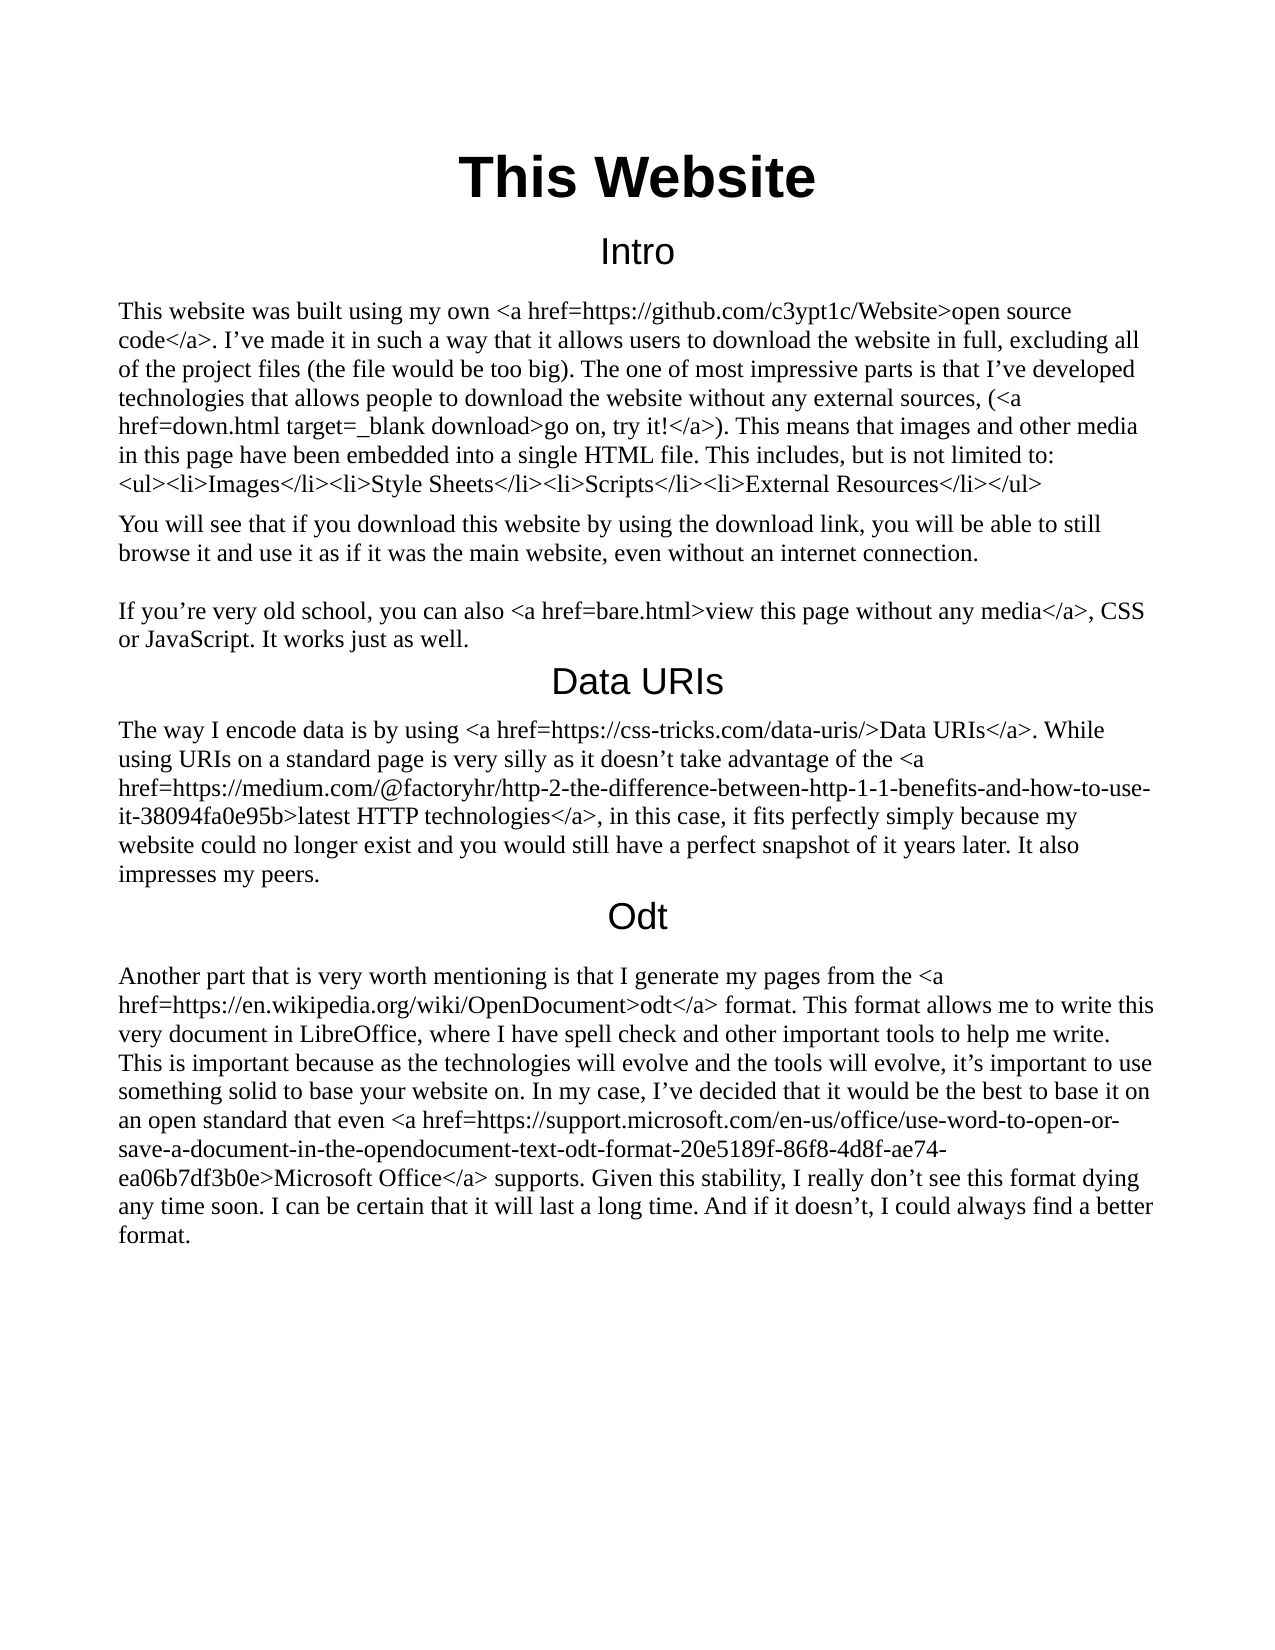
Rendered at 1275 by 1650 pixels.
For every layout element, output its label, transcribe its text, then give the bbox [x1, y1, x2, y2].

subtitle Odt [118, 894, 1157, 937]
subtitle Data URIs [118, 659, 1157, 703]
text The way I encode data is by using <a href=https://css-tricks.com/data-uris/>Data URIs</a>. While using URIs on a standard page is very silly as it doesn’t take advantage of the <a href=https://medium.com/@factoryhr/http-2-the-difference-between-http-1-1-benefits-and-how-to-use-it-38094fa0e95b>latest HTTP technologies</a>, in this case, it fits perfectly simply because my website could no longer exist and you would still have a perfect snapshot of it years later. It also impresses my peers. [118, 715, 1157, 888]
title This Website [118, 143, 1157, 210]
text This website was built using my own <a href=https://github.com/c3ypt1c/Website>open source code</a>. I’ve made it in such a way that it allows users to download the website in full, excluding all of the project files (the file would be too big). The one of most impressive parts is that I’ve developed technologies that allows people to download the website without any external sources, (<a href=down.html target=_blank download>go on, try it!</a>). This means that images and other media in this page have been embedded into a single HTML file. This includes, but is not limited to: <ul><li>Images</li><li>Style Sheets</li><li>Scripts</li><li>External Resources</li></ul> [118, 296, 1157, 498]
subtitle Intro [118, 229, 1157, 272]
text Another part that is very worth mentioning is that I generate my pages from the <a href=https://en.wikipedia.org/wiki/OpenDocument>odt</a> format. This format allows me to write this very document in LibreOffice, where I have spell check and other important tools to help me write. This is important because as the technologies will evolve and the tools will evolve, it’s important to use something solid to base your website on. In my case, I’ve decided that it would be the best to base it on an open standard that even <a href=https://support.microsoft.com/en-us/office/use-word-to-open-or-save-a-document-in-the-opendocument-text-odt-format-20e5189f-86f8-4d8f-ae74-ea06b7df3b0e>Microsoft Office</a> supports. Given this stability, I really don’t see this format dying any time soon. I can be certain that it will last a long time. And if it doesn’t, I could always find a better format. [118, 961, 1157, 1249]
text You will see that if you download this website by using the download link, you will be able to still browse it and use it as if it was the main website, even without an internet connection. [118, 509, 1157, 567]
text If you’re very old school, you can also <a href=bare.html>view this page without any media</a>, CSS or JavaScript. It works just as well. [118, 596, 1157, 653]
